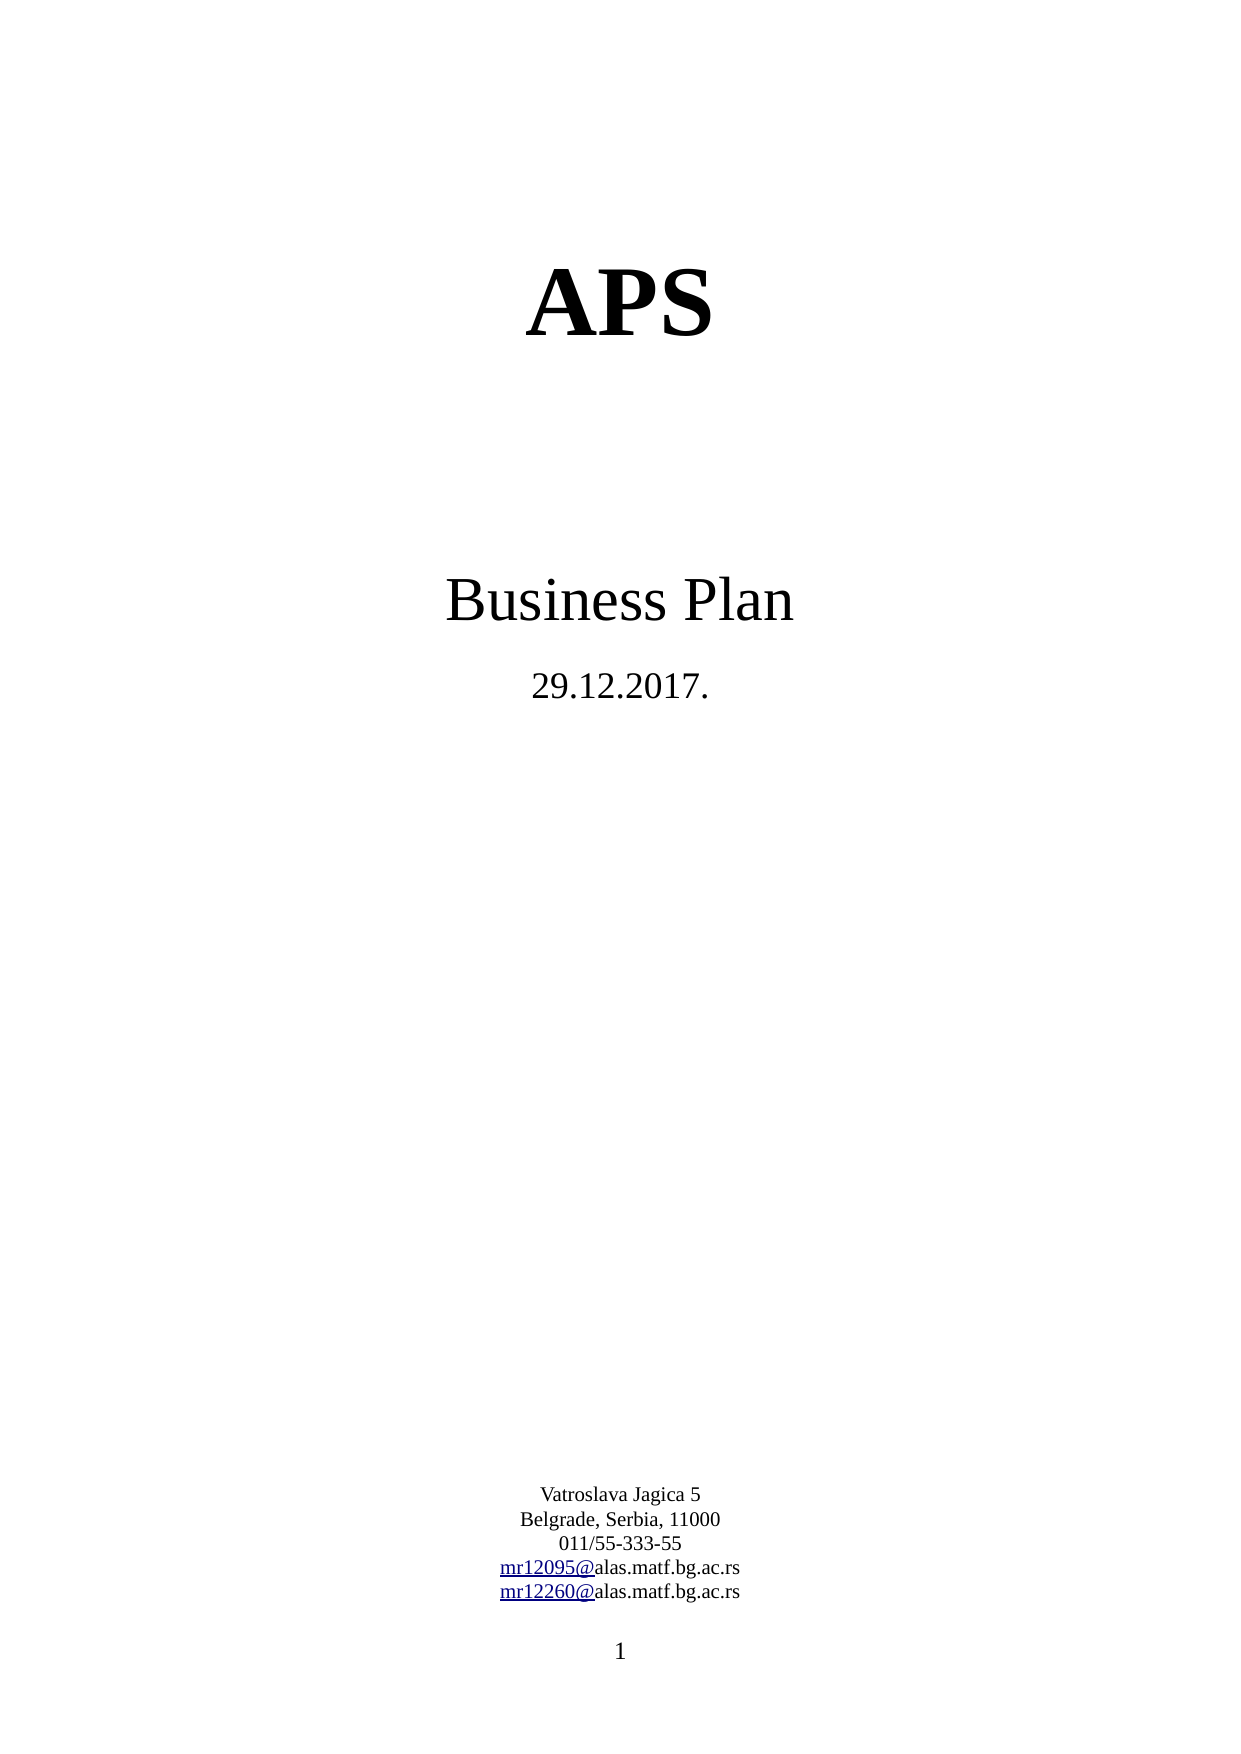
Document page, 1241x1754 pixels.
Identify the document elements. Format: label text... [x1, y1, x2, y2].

text 29.12.2017. [118, 663, 1122, 706]
text mr12095@alas.matf.bg.ac.rs [118, 1554, 1122, 1579]
text 011/55-333-55 [118, 1531, 1122, 1554]
text Vatroslava Jagica 5 [118, 1482, 1122, 1506]
text Belgrade, Serbia, 11000 [118, 1506, 1122, 1531]
text Business Plan [118, 562, 1122, 634]
title APS [118, 242, 1122, 357]
text mr12260@alas.matf.bg.ac.rs [118, 1579, 1122, 1603]
